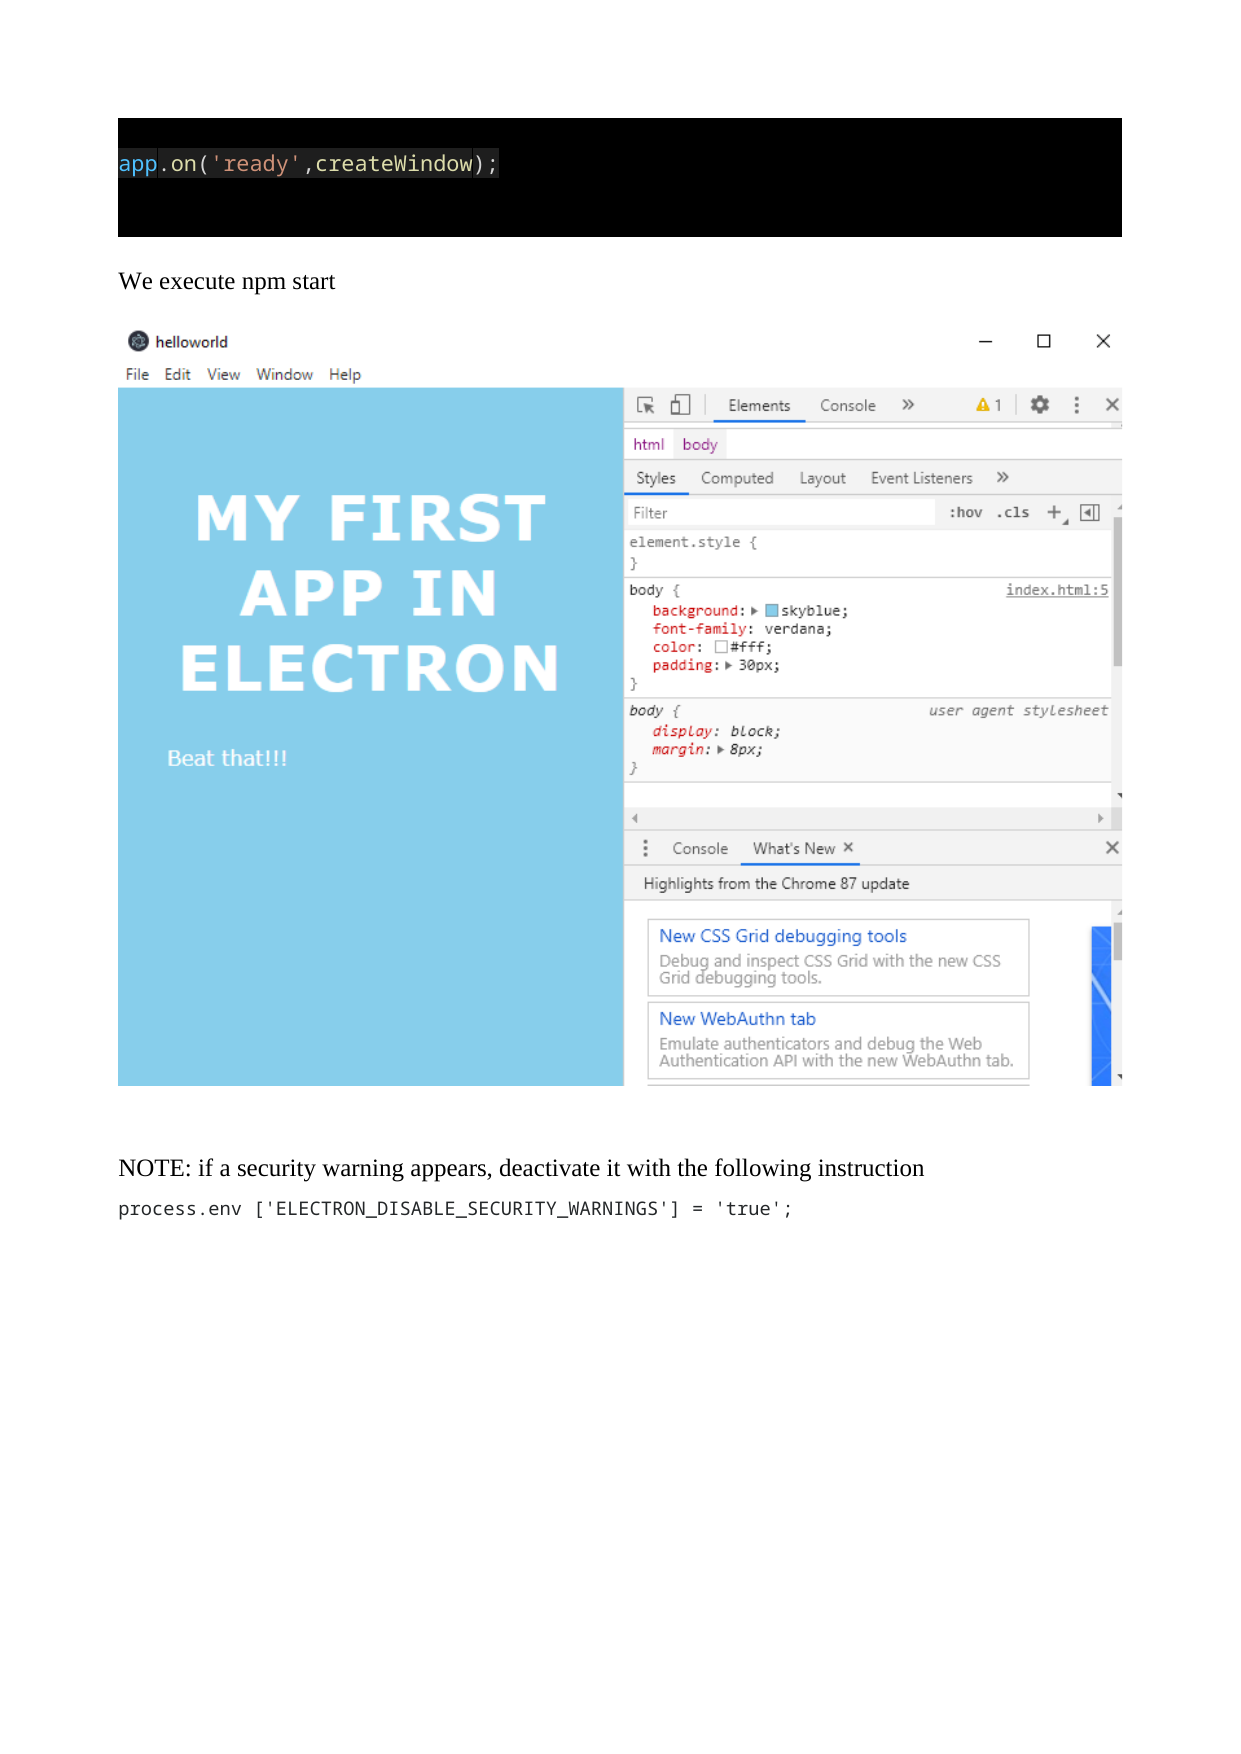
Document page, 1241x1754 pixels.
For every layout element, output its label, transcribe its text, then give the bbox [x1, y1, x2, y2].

text app.on('ready',createWindow); [118, 148, 1122, 178]
text NOTE: if a security warning appears, deactivate it with the following instruction [118, 1153, 1122, 1182]
text process.env ['ELECTRON_DISABLE_SECURITY_WARNINGS'] = 'true'; [118, 1192, 1122, 1221]
picture [118, 323, 1123, 1086]
text We execute npm start [118, 266, 1122, 295]
